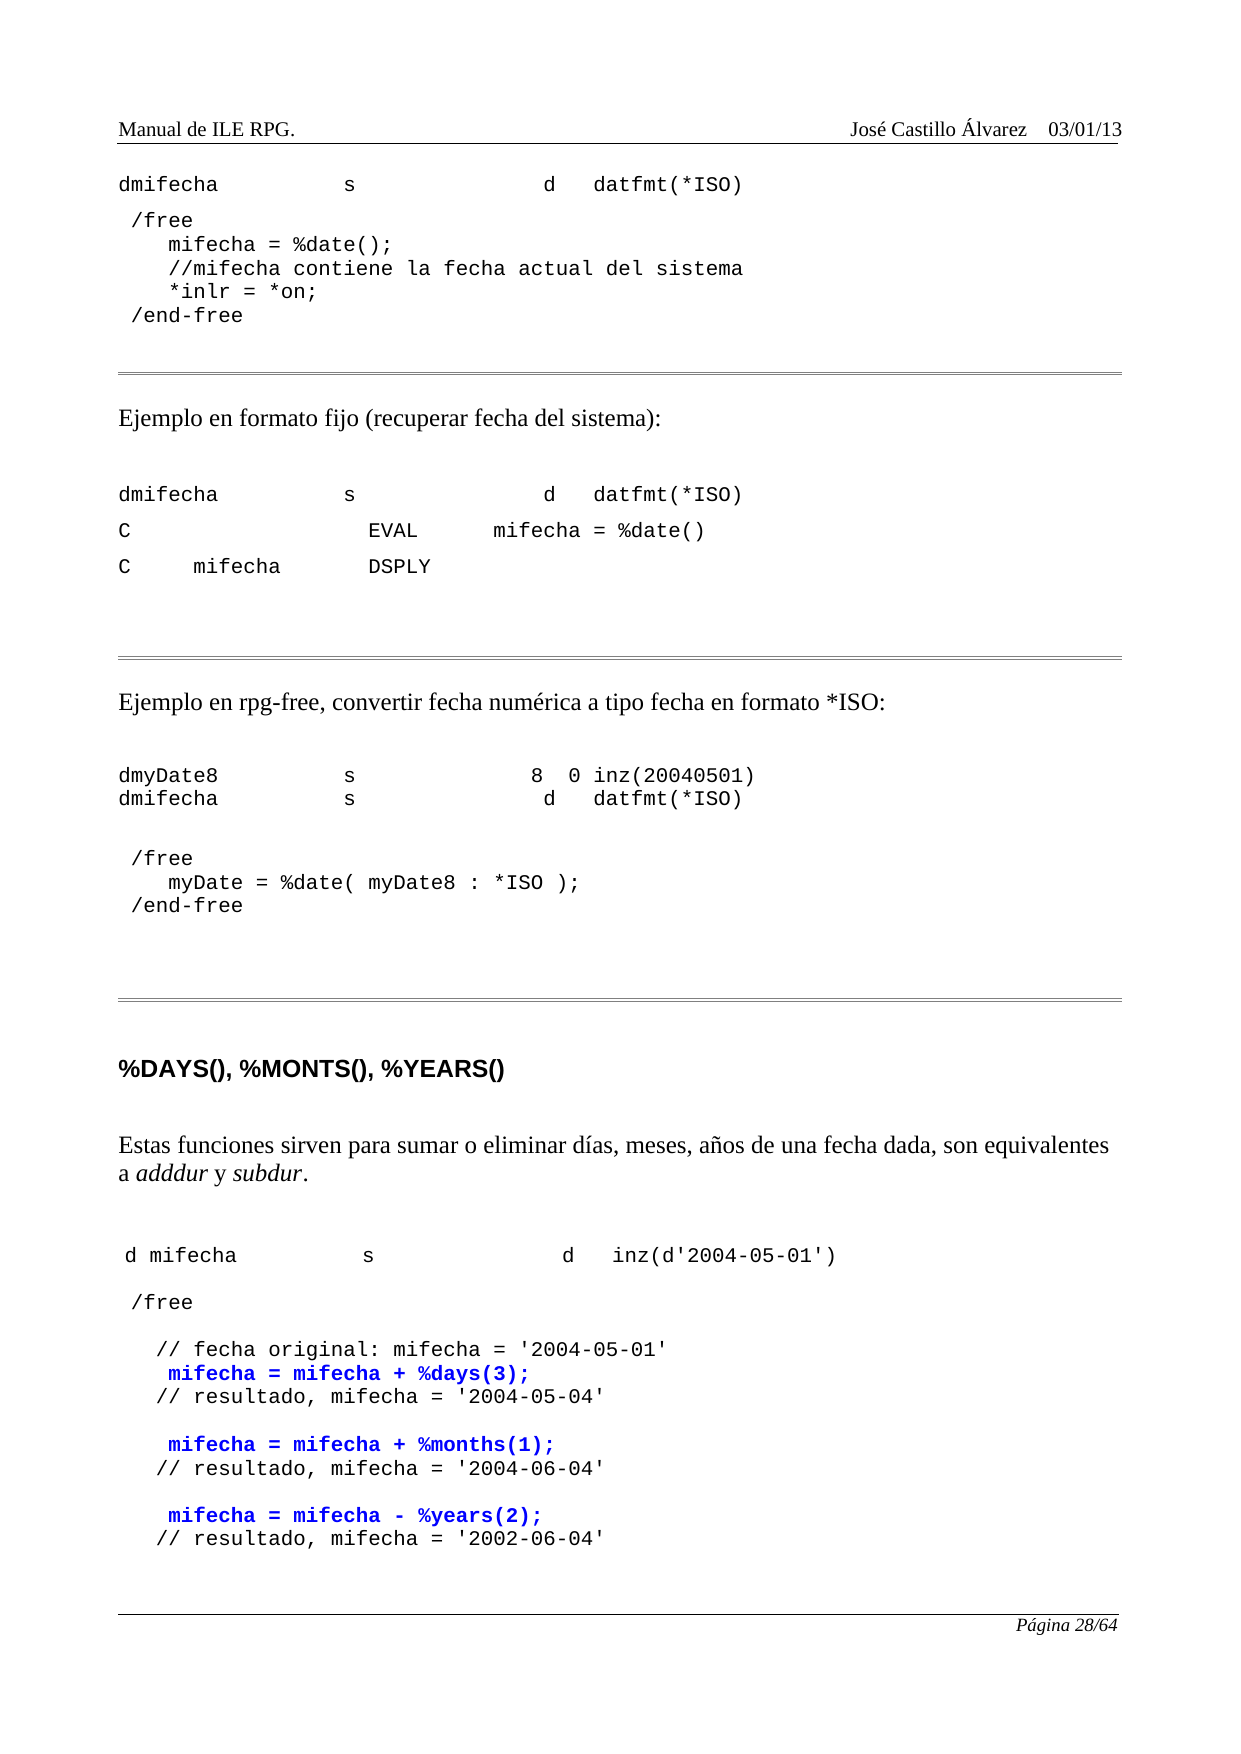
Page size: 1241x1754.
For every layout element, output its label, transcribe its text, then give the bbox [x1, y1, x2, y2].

subtitle %DAYS(), %MONTS(), %YEARS() [118, 1055, 1122, 1083]
text *inlr = *on; [118, 281, 1122, 305]
text /free [118, 211, 1122, 234]
text Ejemplo en formato fijo (recuperar fecha del sistema): [118, 404, 1122, 432]
text /end-free [118, 895, 1122, 919]
text /free [118, 1292, 1122, 1316]
text Estas funciones sirven para sumar o eliminar días, meses, años de una fecha dada, son equivalentes a adddur y subdur. [118, 1132, 1122, 1187]
text // resultado, mifecha = '2004-06-04' [118, 1457, 1122, 1481]
text mifecha = mifecha + %months(1); [118, 1434, 1122, 1457]
text C EVAL mifecha = %date() [118, 520, 1122, 544]
text C mifecha DSPLY [118, 557, 1122, 580]
text Ejemplo en rpg-free, convertir fecha numérica a tipo fecha en formato *ISO: [118, 688, 1122, 716]
text //mifecha contiene la fecha actual del sistema [118, 258, 1122, 281]
text mifecha = %date(); [118, 234, 1122, 258]
text dmifecha s d datfmt(*ISO) [118, 484, 1122, 508]
text /free [118, 848, 1122, 872]
text myDate = %date( myDate8 : *ISO ); [118, 872, 1122, 895]
text // resultado, mifecha = '2002-06-04' [118, 1528, 1122, 1552]
text mifecha = mifecha + %days(3); [118, 1363, 1122, 1387]
text dmifecha s d datfmt(*ISO) [118, 788, 1122, 812]
text dmifecha s d datfmt(*ISO) [118, 174, 1122, 198]
text d mifecha s d inz(d'2004-05-01') [118, 1240, 1122, 1268]
text dmyDate8 s 8 0 inz(20040501) [118, 765, 1122, 788]
text // resultado, mifecha = '2004-05-04' [118, 1387, 1122, 1410]
text mifecha = mifecha - %years(2); [118, 1505, 1122, 1528]
text // fecha original: mifecha = '2004-05-01' [118, 1339, 1122, 1363]
text /end-free [118, 305, 1122, 329]
